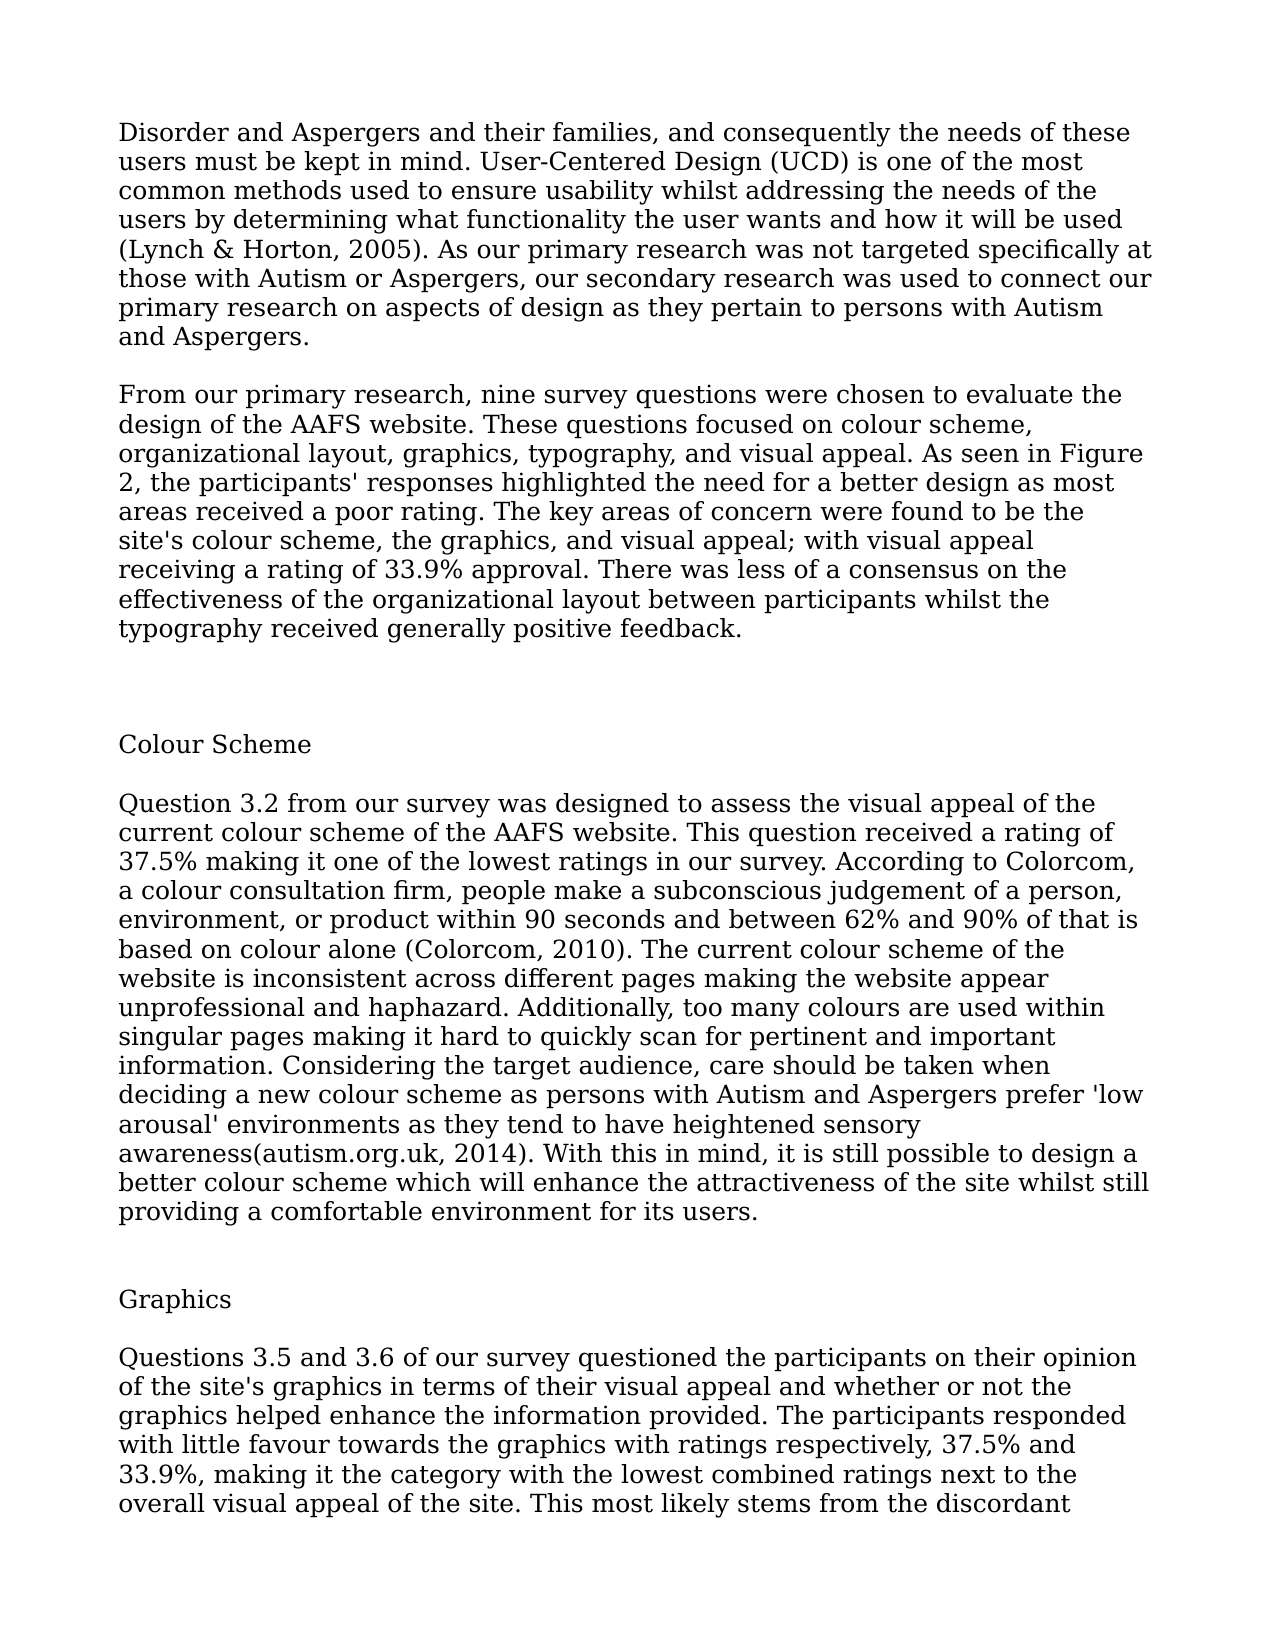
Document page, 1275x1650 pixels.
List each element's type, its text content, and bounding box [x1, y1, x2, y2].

text Disorder and Aspergers and their families, and consequently the needs of these users must be kept in mind. User-Centered Design (UCD) is one of the most common methods used to ensure usability whilst addressing the needs of the users by determining what functionality the user wants and how it will be used (Lynch & Horton, 2005). As our primary research was not targeted specifically at those with Autism or Aspergers, our secondary research was used to connect our primary research on aspects of design as they pertain to persons with Autism and Aspergers. [118, 118, 1157, 351]
text Questions 3.5 and 3.6 of our survey questioned the participants on their opinion of the site's graphics in terms of their visual appeal and whether or not the graphics helped enhance the information provided. The participants responded with little favour towards the graphics with ratings respectively, 37.5% and 33.9%, making it the category with the lowest combined ratings next to the overall visual appeal of the site. This most likely stems from the discordant [118, 1343, 1157, 1518]
text Graphics [118, 1285, 1157, 1314]
text Colour Scheme [118, 731, 1157, 760]
text From our primary research, nine survey questions were chosen to evaluate the design of the AAFS website. These questions focused on colour scheme, organizational layout, graphics, typography, and visual appeal. As seen in Figure 2, the participants' responses highlighted the need for a better design as most areas received a poor rating. The key areas of concern were found to be the site's colour scheme, the graphics, and visual appeal; with visual appeal receiving a rating of 33.9% approval. There was less of a consensus on the effectiveness of the organizational layout between participants whilst the typography received generally positive feedback. [118, 381, 1157, 643]
text Question 3.2 from our survey was designed to assess the visual appeal of the current colour scheme of the AAFS website. This question received a rating of 37.5% making it one of the lowest ratings in our survey. According to Colorcom, a colour consultation firm, people make a subconscious judgement of a person, environment, or product within 90 seconds and between 62% and 90% of that is based on colour alone (Colorcom, 2010). The current colour scheme of the website is inconsistent across different pages making the website appear unprofessional and haphazard. Additionally, too many colours are used within singular pages making it hard to quickly scan for pertinent and important information. Considering the target audience, care should be taken when deciding a new colour scheme as persons with Autism and Aspergers prefer 'low arousal' environments as they tend to have heightened sensory awareness(autism.org.uk, 2014). With this in mind, it is still possible to design a better colour scheme which will enhance the attractiveness of the site whilst still providing a comfortable environment for its users. [118, 789, 1157, 1226]
